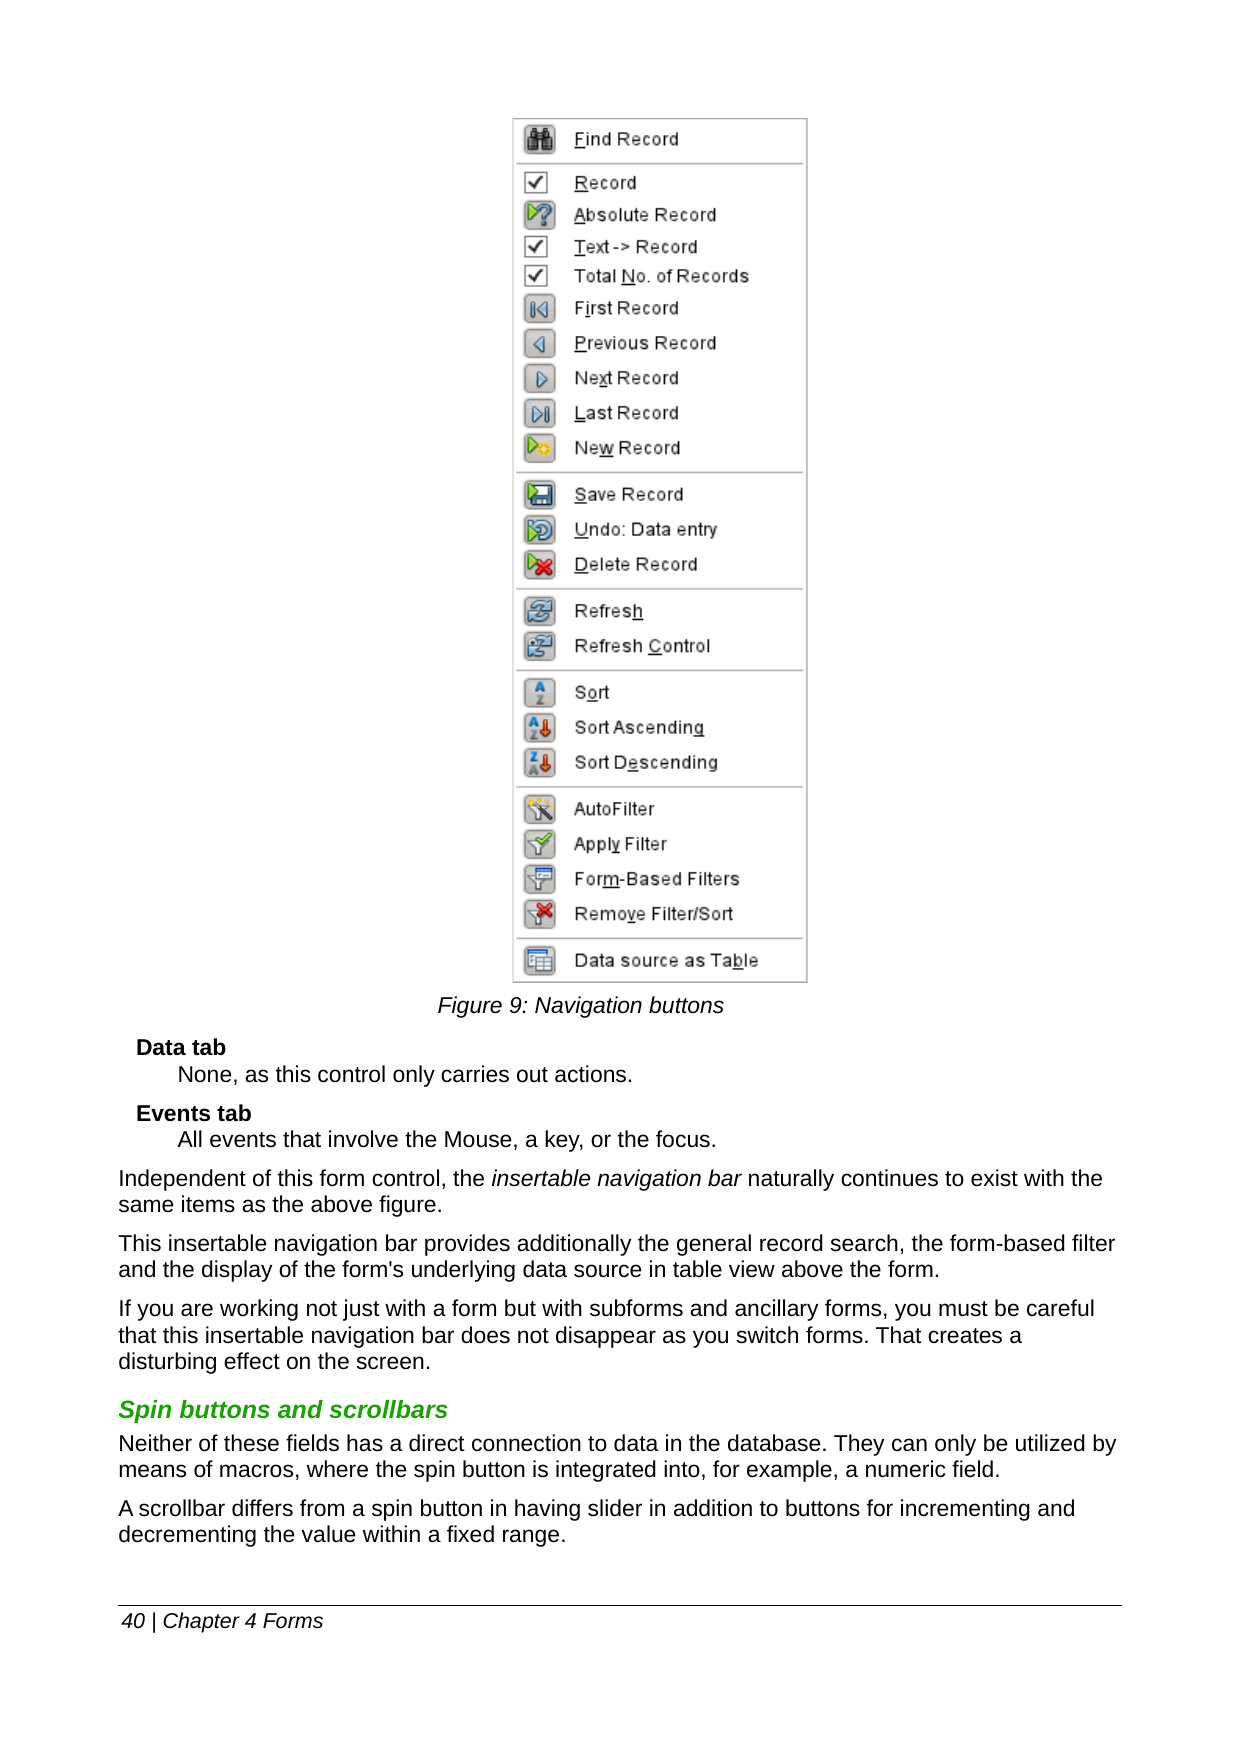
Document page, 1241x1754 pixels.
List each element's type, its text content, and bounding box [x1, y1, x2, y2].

text Neither of these fields has a direct connection to data in the database. They can only be utilized by means of macros, where the spin button is integrated into, for example, a numeric field. [118, 1429, 1122, 1482]
text This insertable navigation bar provides additionally the general record search, the form-based filter and the display of the form's underlying data source in table view above the form. [118, 1230, 1122, 1283]
picture [512, 118, 808, 983]
subtitle Spin buttons and scrollbars [118, 1395, 1122, 1424]
text If you are working not just with a form but with subforms and ancillary forms, you must be careful that this insertable navigation bar does not disappear as you switch forms. That creates a disturbing effect on the screen. [118, 1295, 1122, 1374]
text Figure 9: Navigation buttons [437, 992, 821, 1018]
text Events tab [136, 1099, 1122, 1126]
text All events that involve the Mouse, a key, or the focus. [177, 1126, 1122, 1152]
text None, as this control only carries out actions. [177, 1061, 1122, 1087]
text A scrollbar differs from a spin button in having slider in addition to buttons for incrementing and decrementing the value within a fixed range. [118, 1495, 1122, 1547]
text Independent of this form control, the insertable navigation bar naturally continues to exist with the same items as the above figure. [118, 1165, 1122, 1217]
text Data tab [136, 1034, 1122, 1061]
